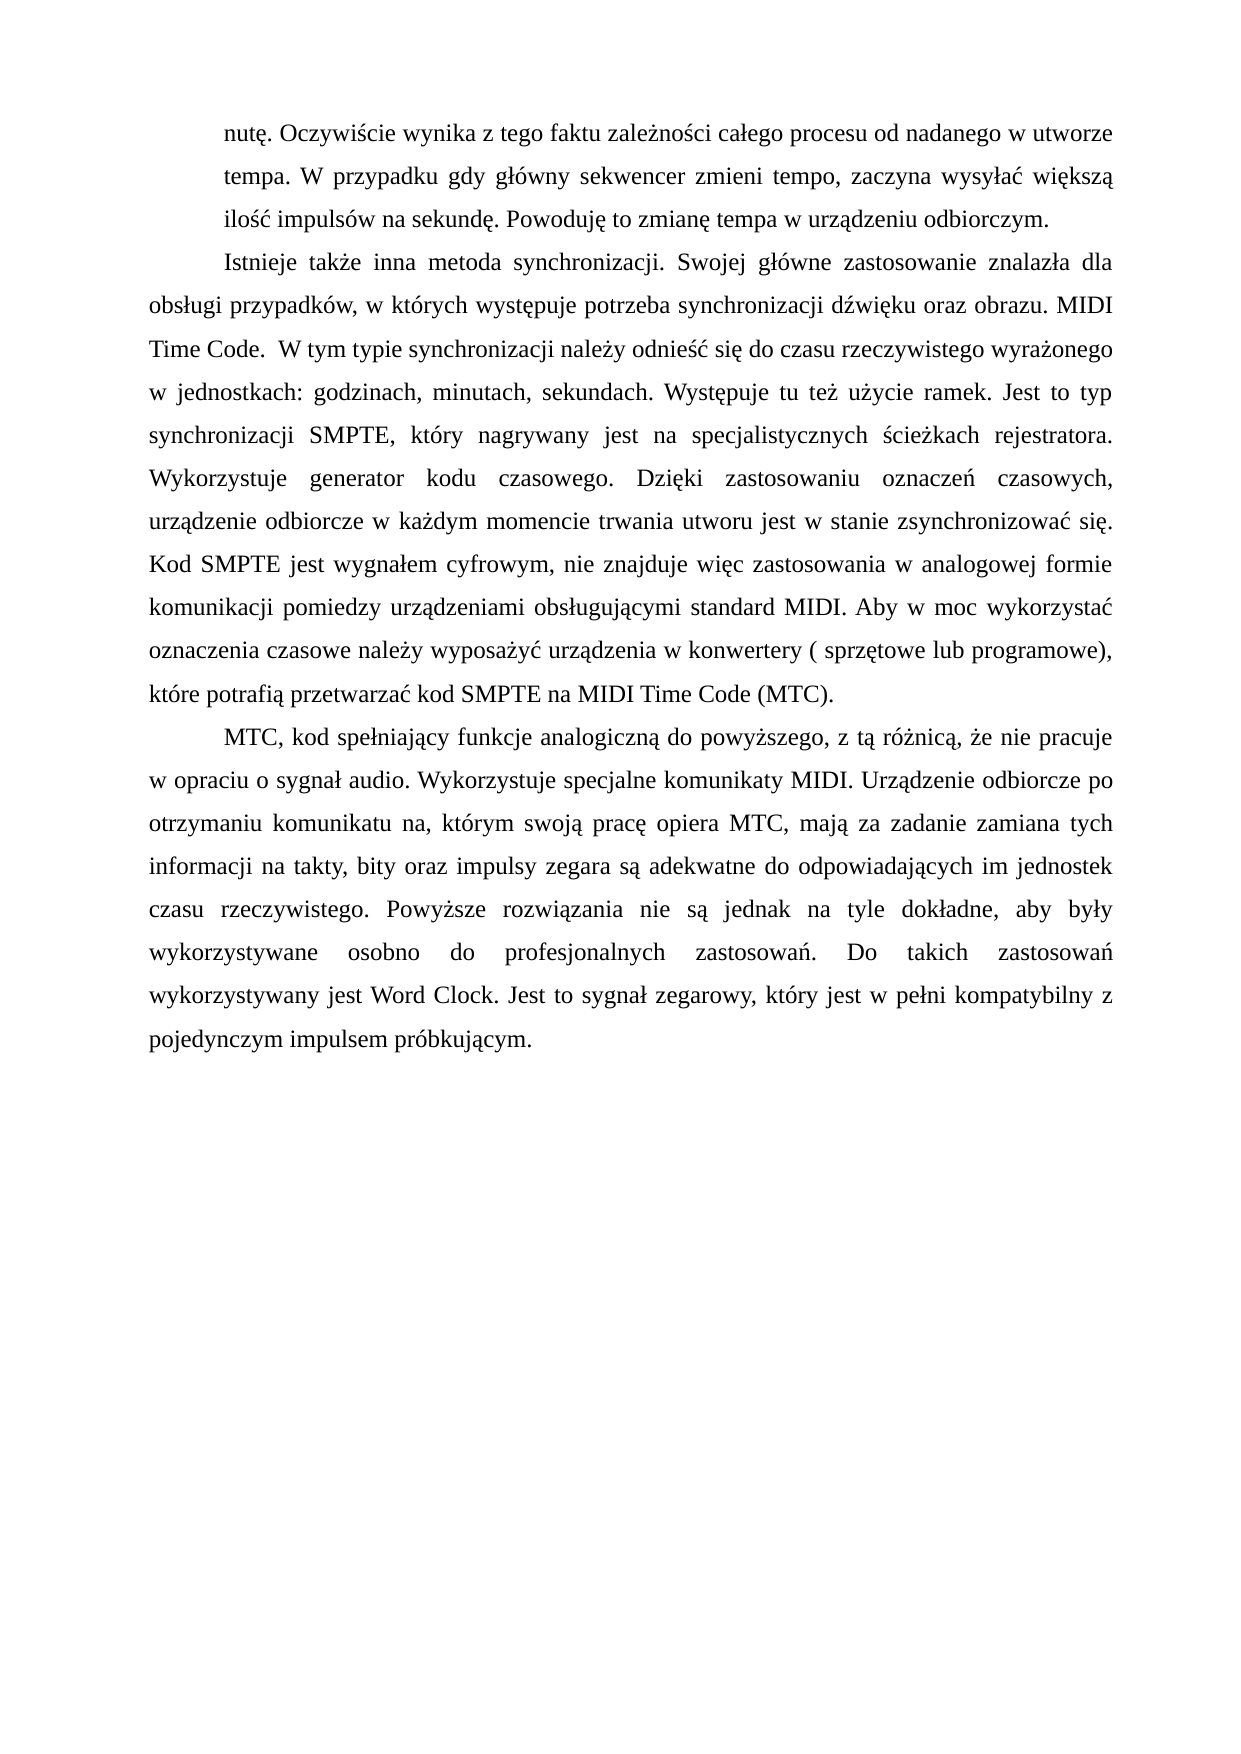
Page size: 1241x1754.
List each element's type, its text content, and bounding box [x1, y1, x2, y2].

list nutę. Oczywiście wynika z tego faktu zależności całego procesu od nadanego w utworze tempa. W przypadku gdy główny sekwencer zmieni tempo, zaczyna wysyłać większą ilość impulsów na sekundę. Powoduję to zmianę tempa w urządzeniu odbiorczym. [186, 118, 1114, 233]
text Istnieje także inna metoda synchronizacji. Swojej główne zastosowanie znalazła dla obsługi przypadków, w których występuje potrzeba synchronizacji dźwięku oraz obrazu. MIDI Time Code. W tym typie synchronizacji należy odnieść się do czasu rzeczywistego wyrażonego w jednostkach: godzinach, minutach, sekundach. Występuje tu też użycie ramek. Jest to typ synchronizacji SMPTE, który nagrywany jest na specjalistycznych ścieżkach rejestratora. Wykorzystuje generator kodu czasowego. Dzięki zastosowaniu oznaczeń czasowych, urządzenie odbiorcze w każdym momencie trwania utworu jest w stanie zsynchronizować się. Kod SMPTE jest wygnałem cyfrowym, nie znajduje więc zastosowania w analogowej formie komunikacji pomiedzy urządzeniami obsługującymi standard MIDI. Aby w moc wykorzystać oznaczenia czasowe należy wyposażyć urządzenia w konwertery ( sprzętowe lub programowe), które potrafią przetwarzać kod SMPTE na MIDI Time Code (MTC). [148, 247, 1114, 707]
text MTC, kod spełniający funkcje analogiczną do powyższego, z tą różnicą, że nie pracuje w opraciu o sygnał audio. Wykorzystuje specjalne komunikaty MIDI. Urządzenie odbiorcze po otrzymaniu komunikatu na, którym swoją pracę opiera MTC, mają za zadanie zamiana tych informacji na takty, bity oraz impulsy zegara są adekwatne do odpowiadających im jednostek czasu rzeczywistego. Powyższe rozwiązania nie są jednak na tyle dokładne, aby były wykorzystywane osobno do profesjonalnych zastosowań. Do takich zastosowań wykorzystywany jest Word Clock. Jest to sygnał zegarowy, który jest w pełni kompatybilny z pojedynczym impulsem próbkującym. [148, 722, 1114, 1052]
